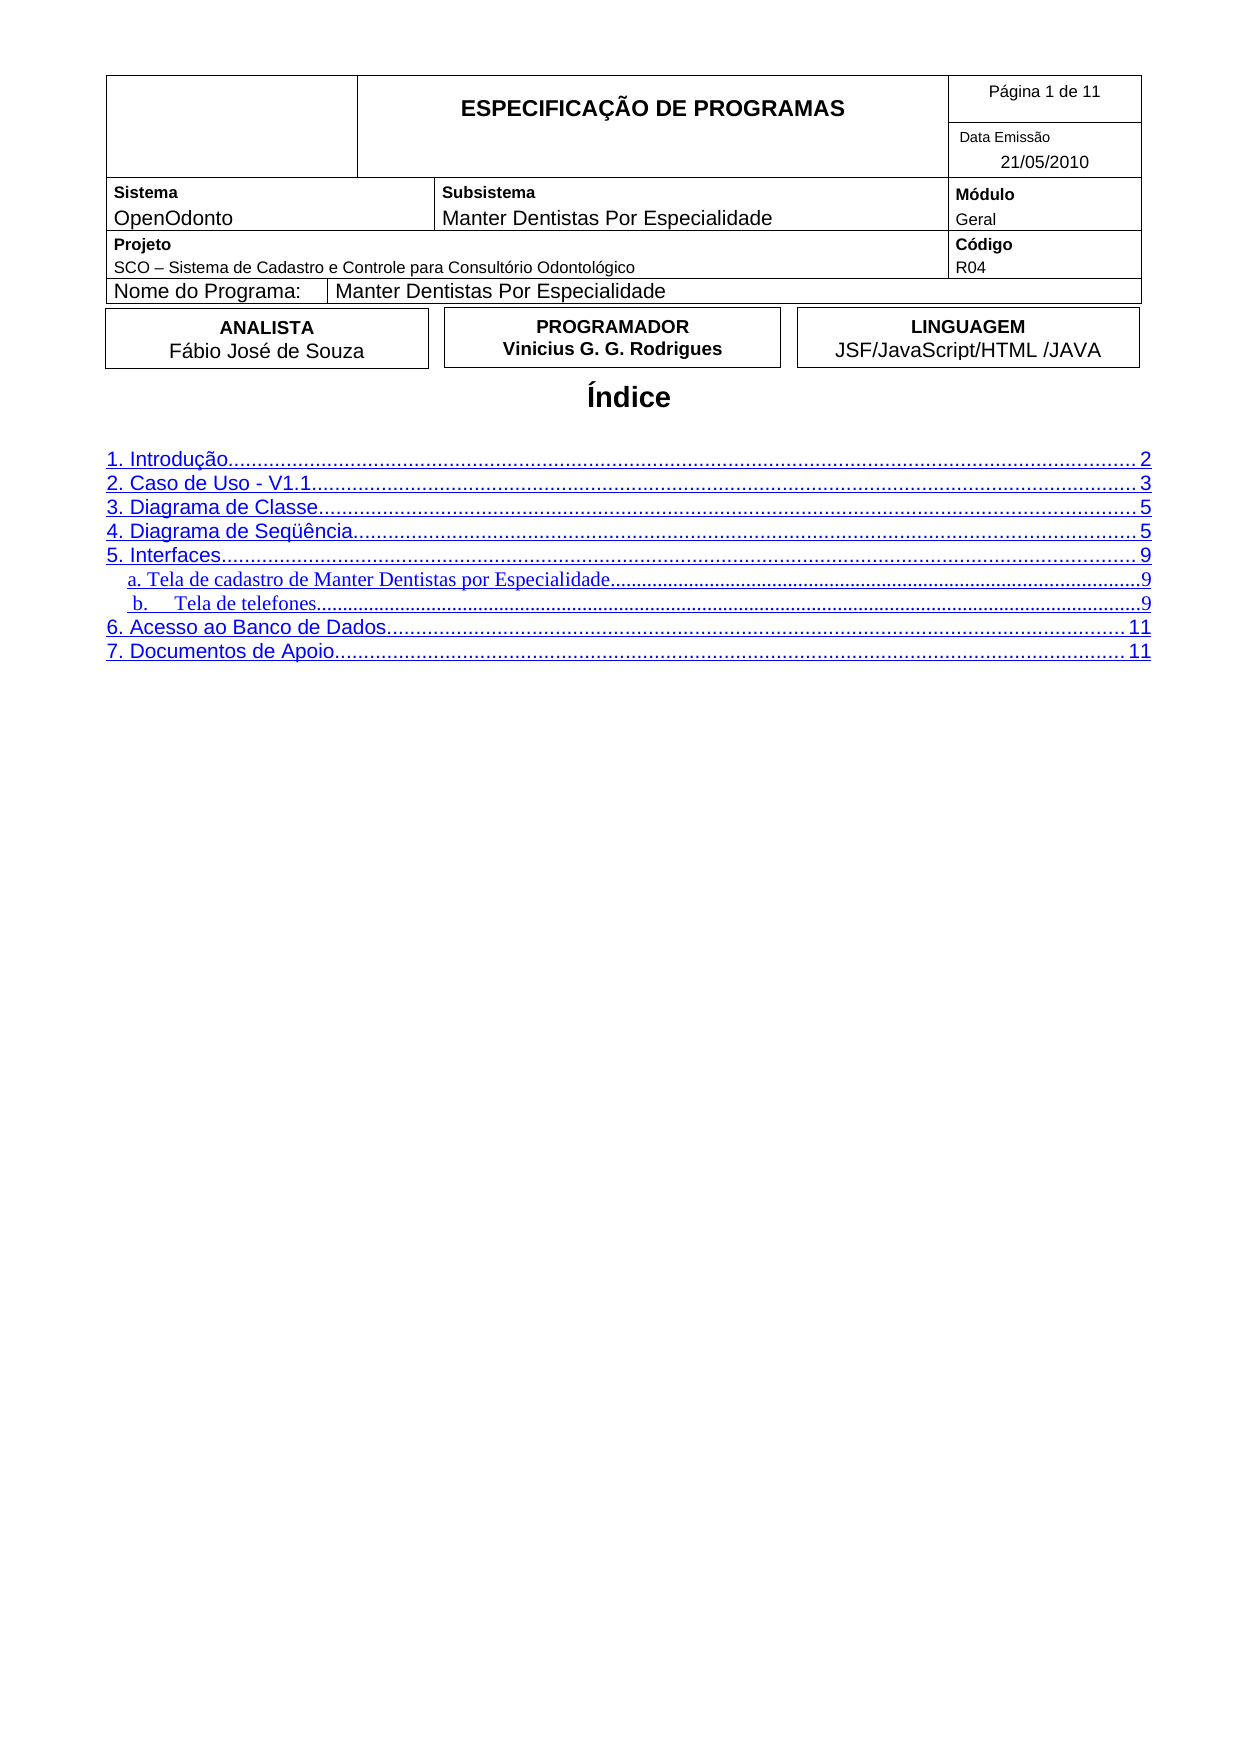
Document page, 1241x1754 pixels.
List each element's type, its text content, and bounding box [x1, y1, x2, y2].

text 4. Diagrama de Seqüência 5 [106, 519, 1151, 540]
text 1. Introdução 2 [106, 447, 1151, 468]
text 3. Diagrama de Classe 5 [106, 495, 1151, 516]
text 6. Acesso ao Banco de Dados 11 [106, 615, 1151, 636]
text 2. Caso de Uso - V1.1 3 [106, 471, 1151, 492]
subtitle Índice [106, 380, 1151, 414]
text b. Tela de telefones 9 [127, 591, 1151, 612]
text 5. Interfaces 9 [106, 543, 1151, 564]
text a. Tela de cadastro de Manter Dentistas por Especialidade 9 [127, 567, 1151, 588]
text 7. Documentos de Apoio 11 [106, 639, 1151, 660]
